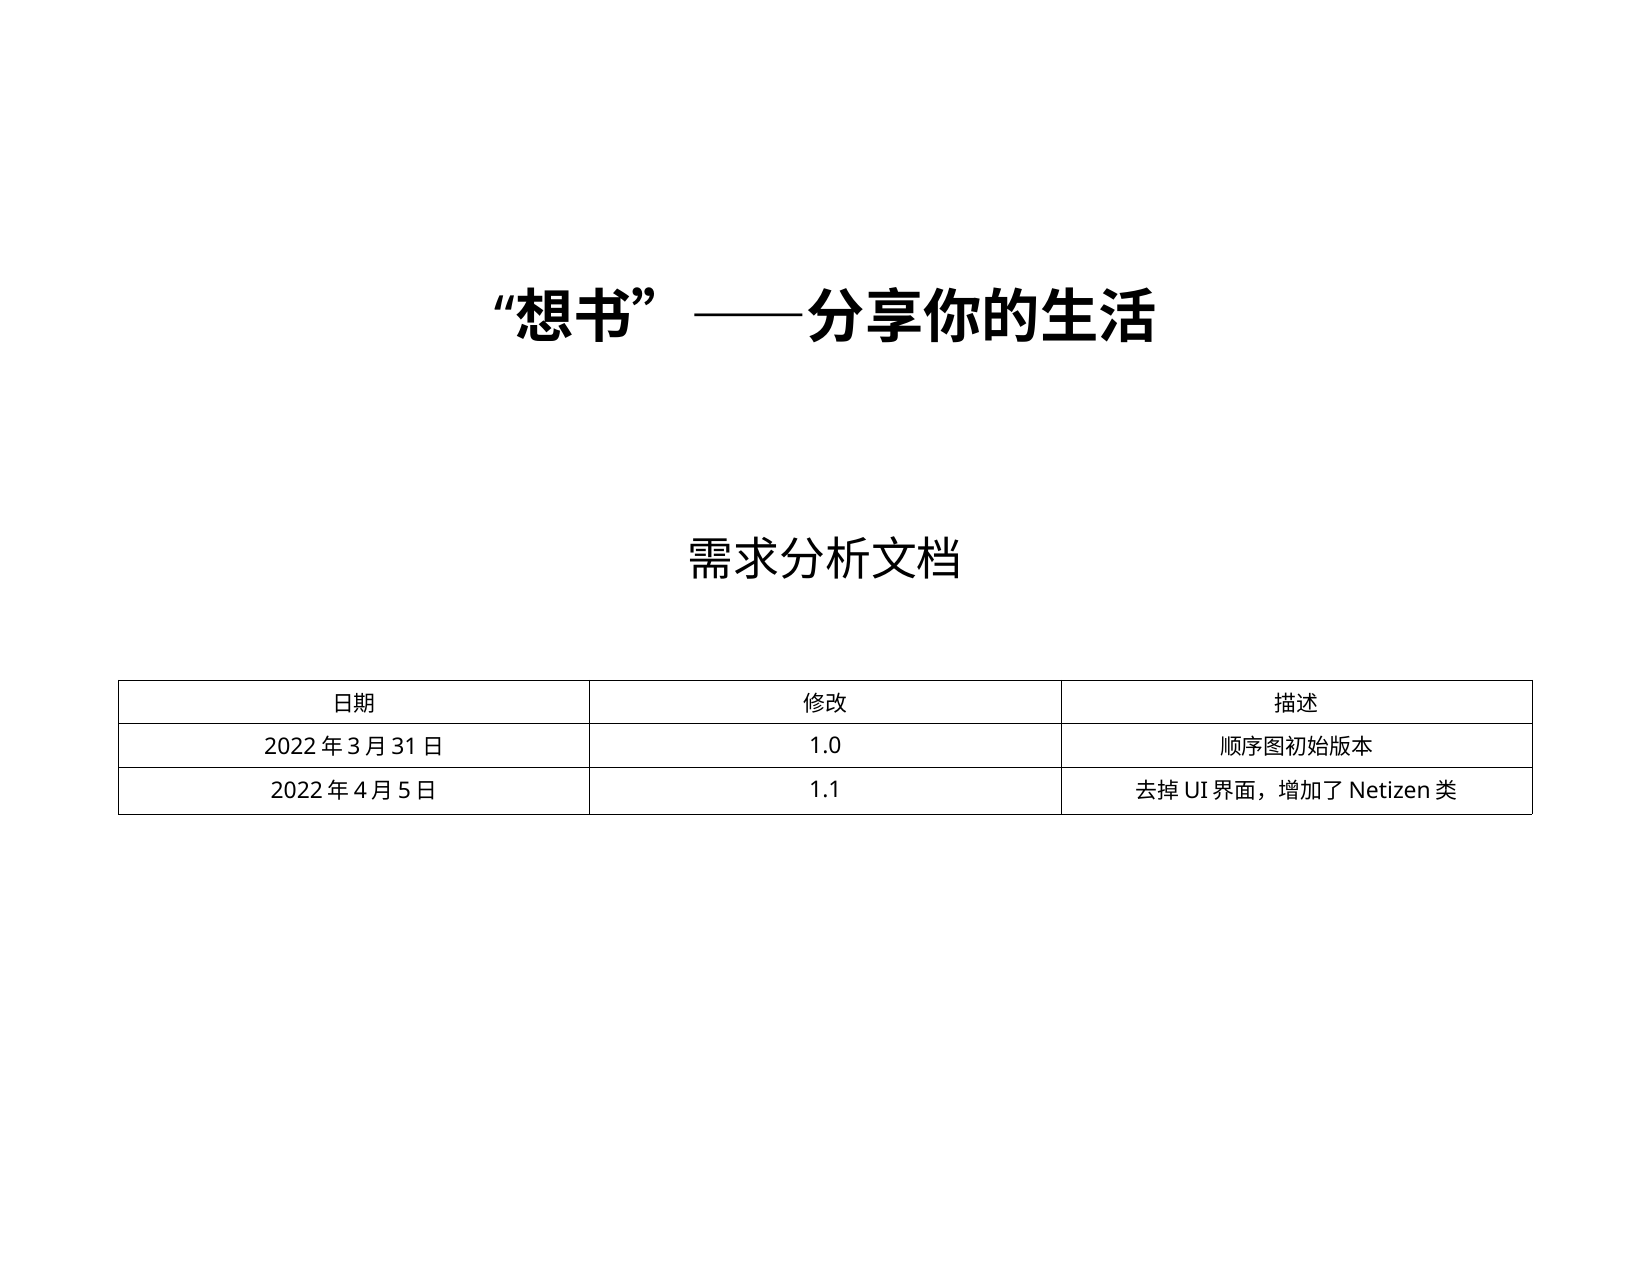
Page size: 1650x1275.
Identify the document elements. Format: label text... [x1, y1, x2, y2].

table_header 日期 [119, 681, 589, 723]
table_cell 1.1 [590, 768, 1061, 814]
table_cell 2022年4月5日 [119, 768, 589, 814]
table_cell 去掉UI界面，增加了Netizen类 [1062, 768, 1532, 814]
table_cell 2022年3月31日 [119, 724, 589, 767]
subtitle 需求分析文档 [118, 522, 1532, 588]
table_header 描述 [1062, 681, 1532, 723]
title “想书”——分享你的生活 [118, 270, 1532, 355]
table_cell 1.0 [590, 724, 1061, 767]
table_header 修改 [590, 681, 1061, 723]
table_cell 顺序图初始版本 [1062, 724, 1532, 767]
